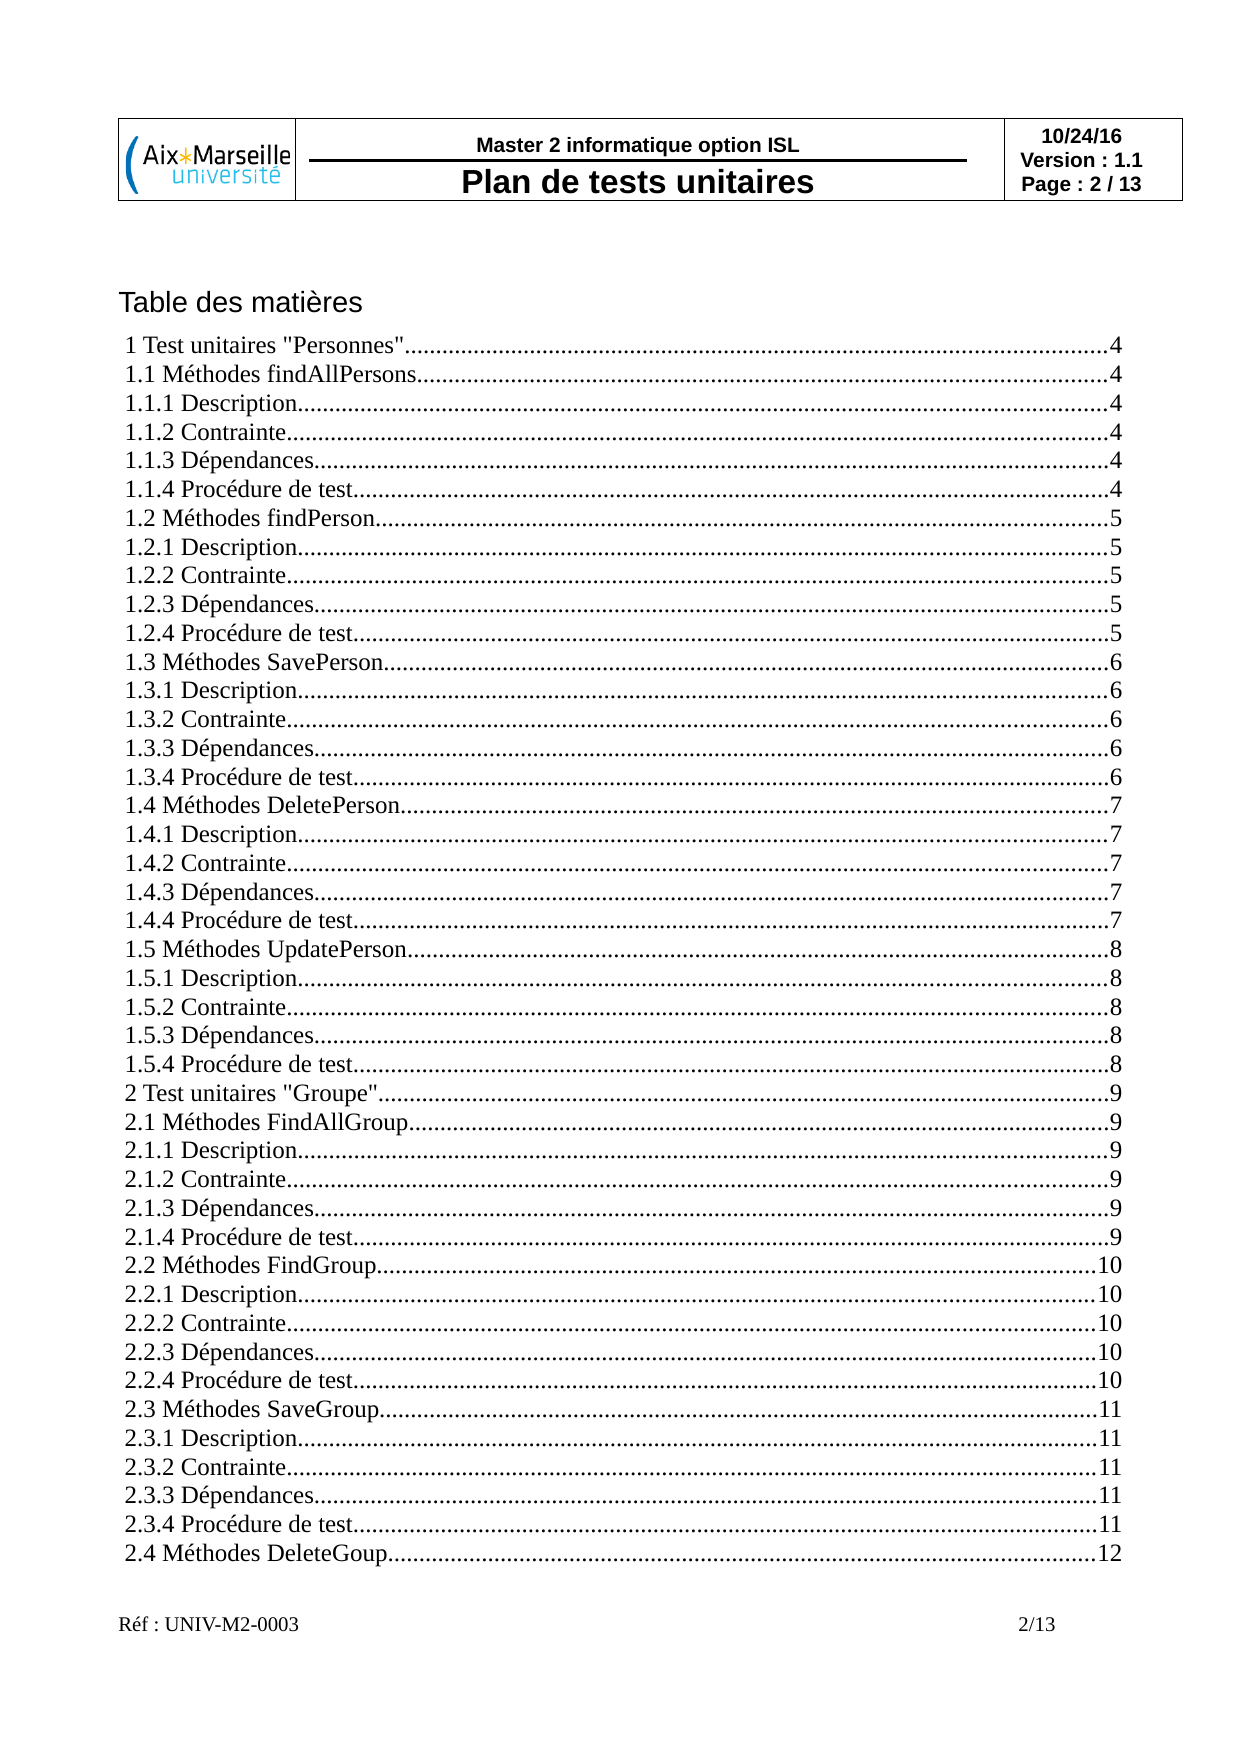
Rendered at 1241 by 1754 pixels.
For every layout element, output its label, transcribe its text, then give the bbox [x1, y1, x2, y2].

text 2.1 Méthodes FindAllGroup 9 [118, 1107, 1122, 1136]
text 1 Test unitaires "Personnes" 4 [118, 331, 1122, 359]
text 1.3.4 Procédure de test 6 [118, 762, 1122, 791]
text 1.5.2 Contrainte 8 [118, 992, 1122, 1021]
text 2.2.1 Description 10 [118, 1279, 1122, 1308]
text 1.3 Méthodes SavePerson 6 [118, 647, 1122, 676]
text 1.4.3 Dépendances 7 [118, 877, 1122, 906]
text 2.3.2 Contrainte 11 [118, 1452, 1122, 1481]
text 1.5.3 Dépendances 8 [118, 1021, 1122, 1049]
text 1.2.1 Description 5 [118, 532, 1122, 561]
text 2.3 Méthodes SaveGroup 11 [118, 1394, 1122, 1423]
text 2.2.3 Dépendances 10 [118, 1337, 1122, 1366]
text 2.2 Méthodes FindGroup 10 [118, 1251, 1122, 1279]
text 1.5 Méthodes UpdatePerson 8 [118, 934, 1122, 963]
text 1.3.1 Description 6 [118, 676, 1122, 704]
text 2.3.4 Procédure de test 11 [118, 1509, 1122, 1538]
text 2.2.4 Procédure de test 10 [118, 1366, 1122, 1394]
text 1.1.2 Contrainte 4 [118, 417, 1122, 446]
text 1.5.4 Procédure de test 8 [118, 1049, 1122, 1078]
text 2.1.4 Procédure de test 9 [118, 1222, 1122, 1251]
text 2 Test unitaires "Groupe" 9 [118, 1078, 1122, 1107]
text 1.3.3 Dépendances 6 [118, 733, 1122, 762]
text 1.2.3 Dépendances 5 [118, 589, 1122, 618]
text 2.2.2 Contrainte 10 [118, 1308, 1122, 1337]
text 1.1.1 Description 4 [118, 388, 1122, 417]
text 1.1.3 Dépendances 4 [118, 446, 1122, 474]
text 1.1.4 Procédure de test 4 [118, 474, 1122, 503]
text 1.4.1 Description 7 [118, 819, 1122, 848]
subtitle Table des matières [118, 284, 1122, 318]
text 1.2.2 Contrainte 5 [118, 561, 1122, 589]
text 1.4.2 Contrainte 7 [118, 848, 1122, 877]
text 1.4.4 Procédure de test 7 [118, 906, 1122, 934]
picture [125, 136, 290, 194]
text 1.4 Méthodes DeletePerson 7 [118, 791, 1122, 819]
text 1.1 Méthodes findAllPersons 4 [118, 359, 1122, 388]
text 2.3.1 Description 11 [118, 1423, 1122, 1452]
text 1.2 Méthodes findPerson 5 [118, 503, 1122, 532]
text 2.1.1 Description 9 [118, 1136, 1122, 1164]
text 1.3.2 Contrainte 6 [118, 704, 1122, 733]
text 2.1.2 Contrainte 9 [118, 1164, 1122, 1193]
text 2.3.3 Dépendances 11 [118, 1481, 1122, 1509]
text 1.5.1 Description 8 [118, 963, 1122, 992]
text 2.4 Méthodes DeleteGoup 12 [118, 1538, 1122, 1567]
text 2.1.3 Dépendances 9 [118, 1193, 1122, 1222]
text 1.2.4 Procédure de test 5 [118, 618, 1122, 647]
